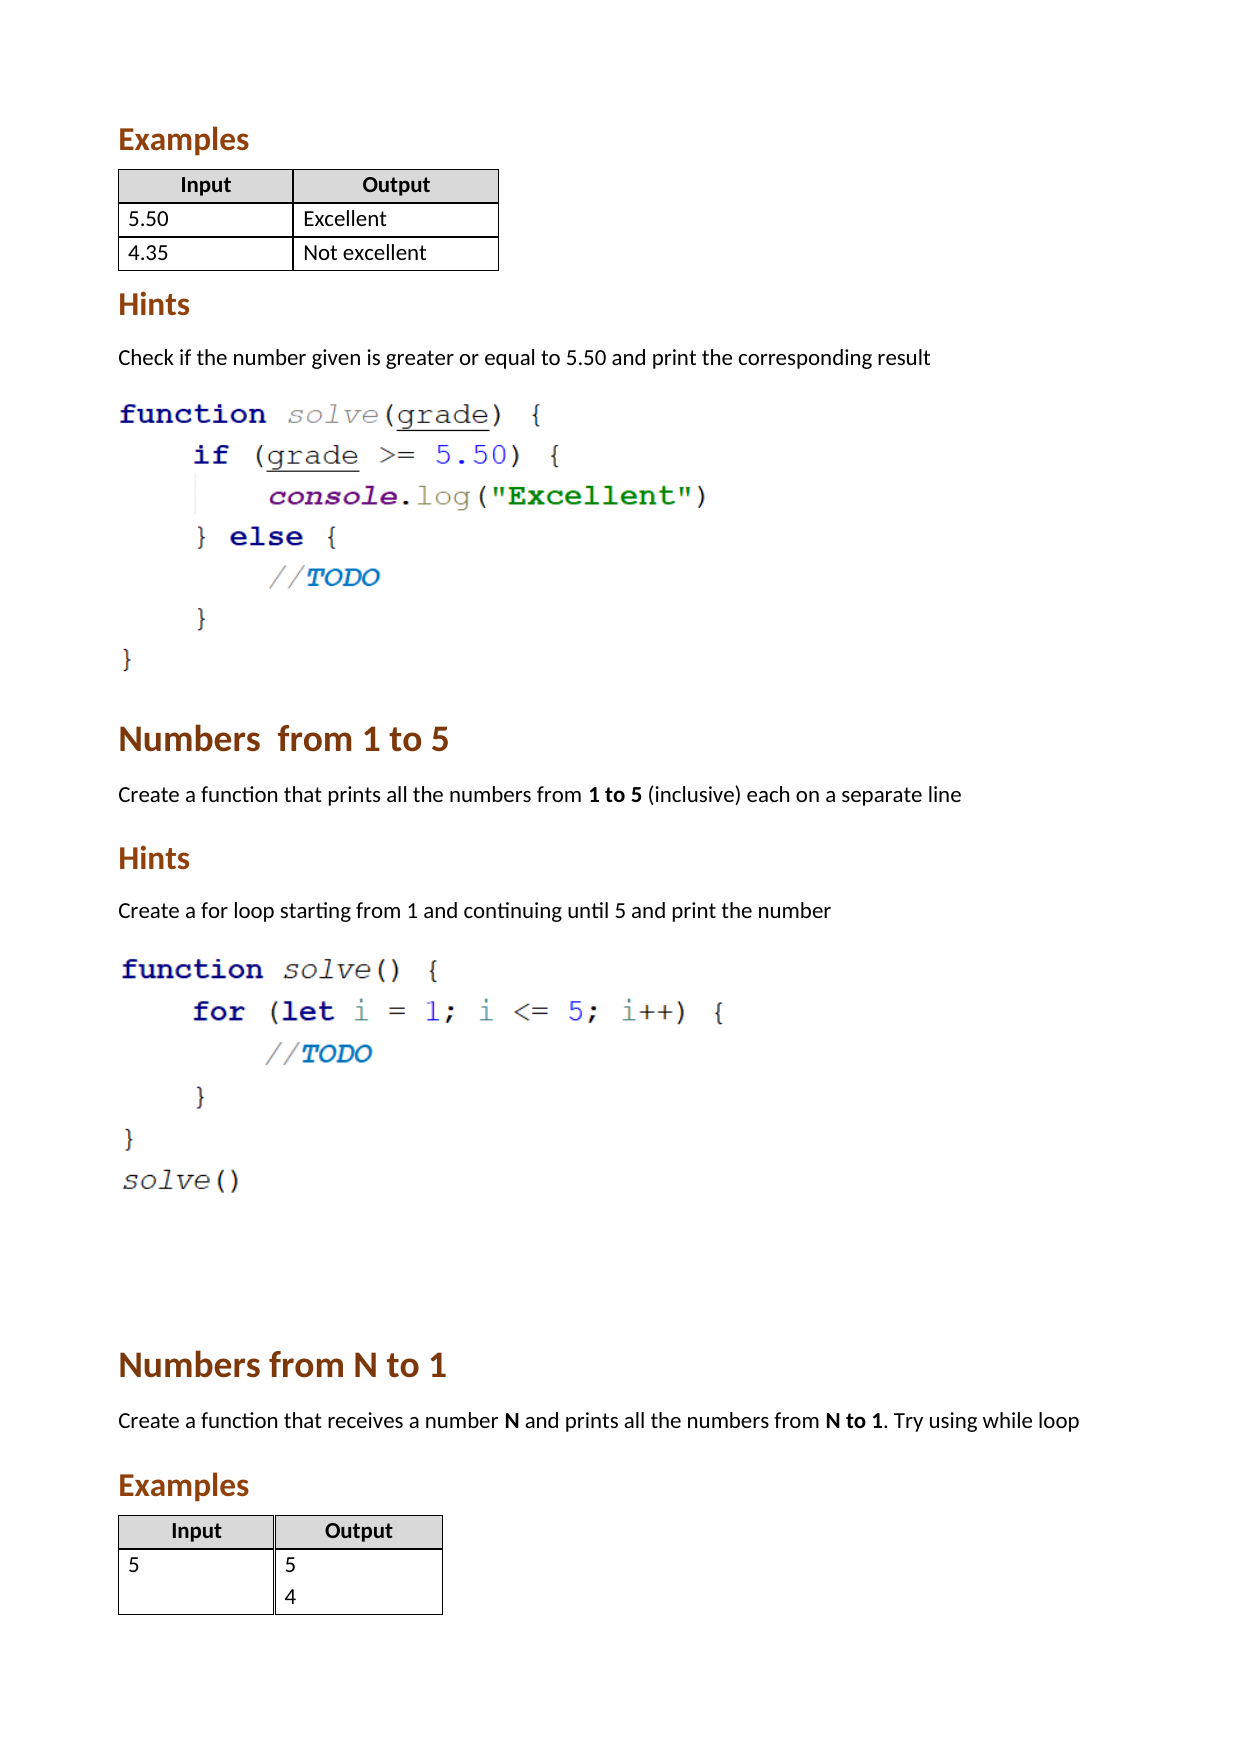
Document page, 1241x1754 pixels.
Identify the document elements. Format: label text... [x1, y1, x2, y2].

text Create a function that prints all the numbers from 1 to 5 (inclusive) each on a separate line [118, 780, 1122, 808]
table_cell 4.35 [119, 238, 292, 270]
table_header Output [294, 170, 498, 202]
text Examples [118, 118, 1122, 159]
table_cell 5 [119, 1550, 273, 1614]
table_header Input [119, 1516, 273, 1548]
text Create a for loop starting from 1 and continuing until 5 and print the number [118, 896, 1122, 924]
text Numbers from N to 1 [118, 1341, 1122, 1387]
text Numbers from 1 to 5 [118, 714, 1122, 760]
text Examples [118, 1464, 1122, 1504]
text Check if the number given is greater or equal to 5.50 and print the corresponding result [118, 343, 1122, 371]
table_cell Not excellent [294, 238, 498, 270]
table_cell 5 4 [276, 1550, 442, 1614]
text Create a function that receives a number N and prints all the numbers from N to 1. Try using while loop [118, 1407, 1122, 1435]
table_header Input [119, 170, 292, 202]
text Hints [118, 837, 1122, 878]
table_cell Excellent [294, 204, 498, 236]
text Hints [118, 283, 1122, 324]
table_cell 5.50 [119, 204, 292, 236]
table_header Output [276, 1516, 442, 1548]
